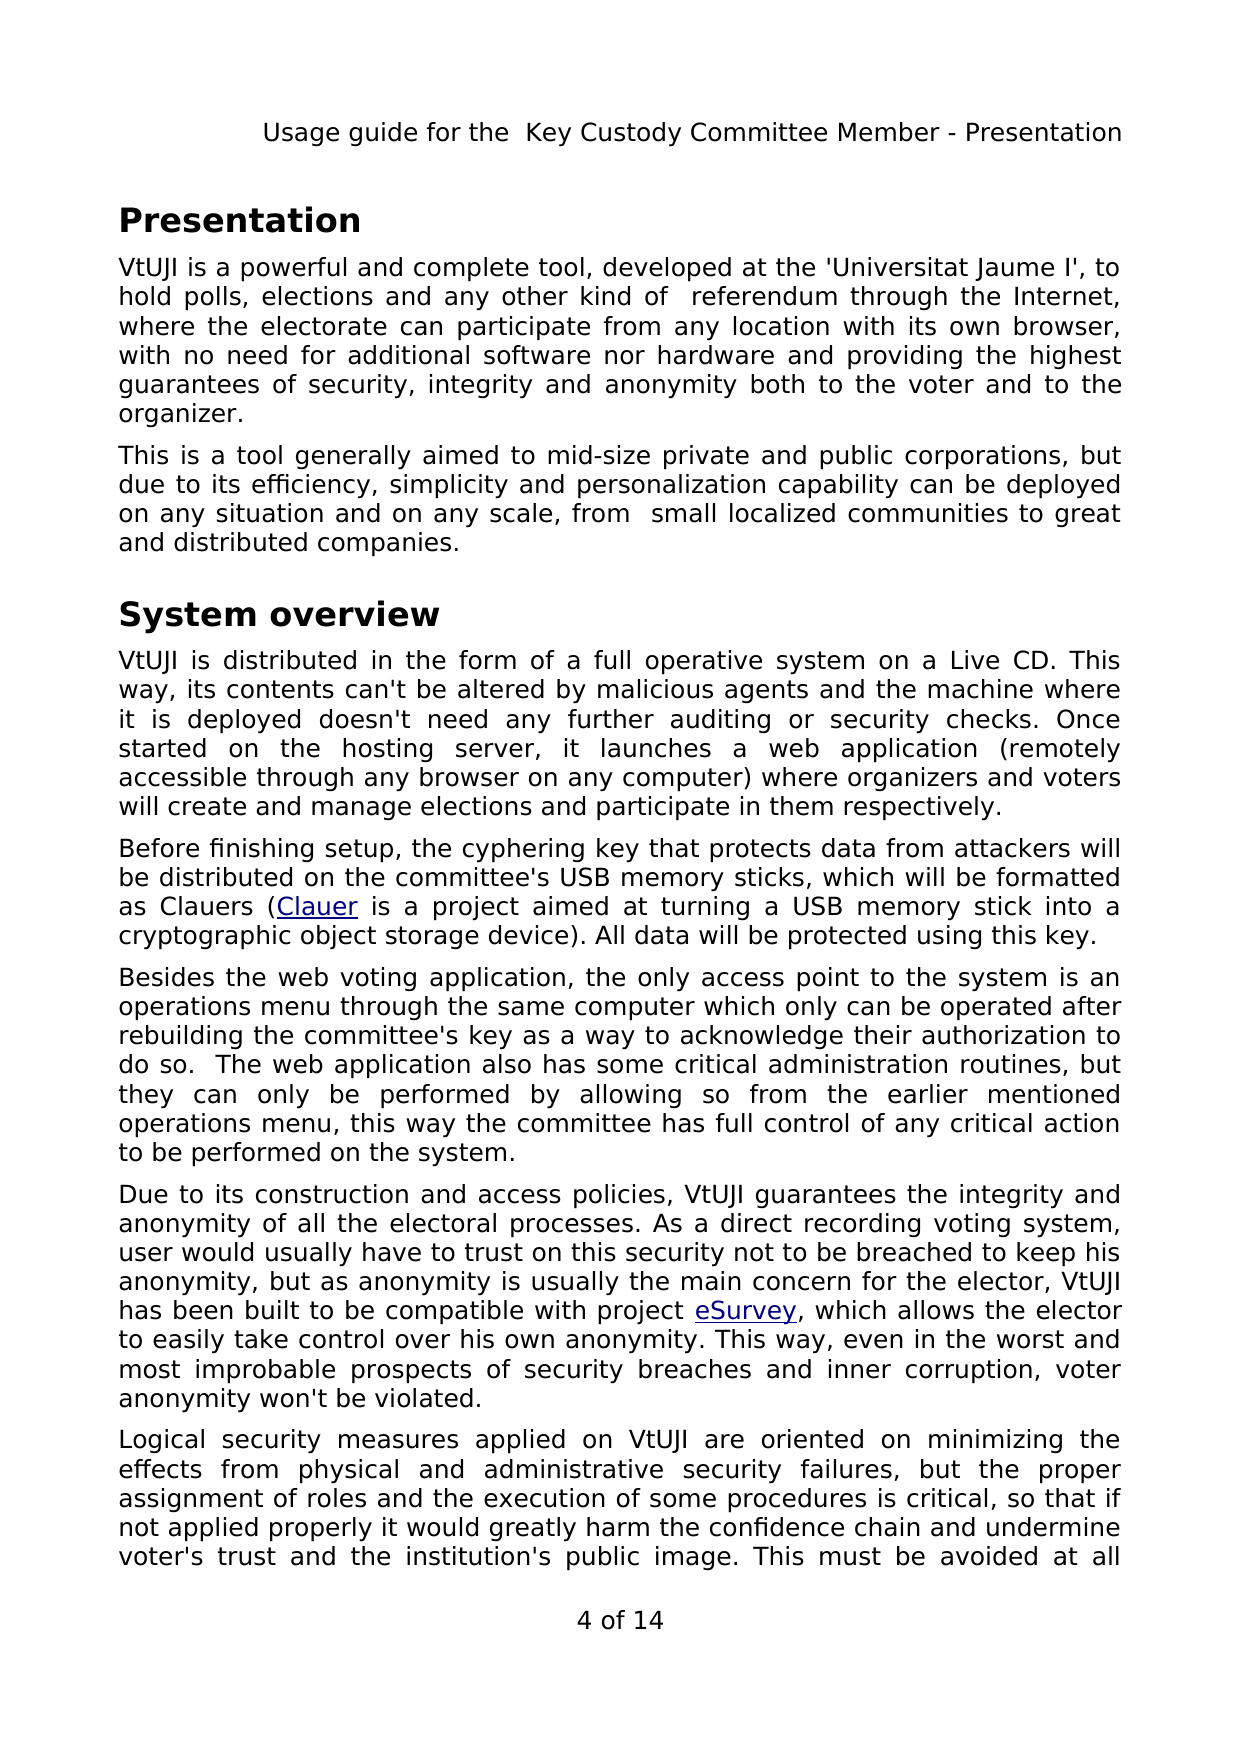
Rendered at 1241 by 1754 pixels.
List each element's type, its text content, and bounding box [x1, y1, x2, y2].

text Due to its construction and access policies, VtUJI guarantees the integrity and anonymity of all the electoral processes. As a direct recording voting system, user would usually have to trust on this security not to be breached to keep his anonymity, but as anonymity is usually the main concern for the elector, VtUJI has been built to be compatible with project eSurvey, which allows the elector to easily take control over his own anonymity. This way, even in the worst and most improbable prospects of security breaches and inner corruption, voter anonymity won't be violated. [118, 1180, 1122, 1413]
text Before finishing setup, the cyphering key that protects data from attackers will be distributed on the committee's USB memory sticks, which will be formatted as Clauers (Clauer is a project aimed at turning a USB memory stick into a cryptographic object storage device). All data will be protected using this key. [118, 834, 1122, 951]
subtitle Presentation [118, 202, 1122, 241]
text This is a tool generally aimed to mid-size private and public corporations, but due to its efficiency, simplicity and personalization capability can be deployed on any situation and on any scale, from small localized communities to great and distributed companies. [118, 441, 1122, 557]
text VtUJI is distributed in the form of a full operative system on a Live CD. This way, its contents can't be altered by malicious agents and the machine where it is deployed doesn't need any further auditing or security checks. Once started on the hosting server, it launches a web application (remotely accessible through any browser on any computer) where organizers and voters will create and manage elections and participate in them respectively. [118, 647, 1122, 822]
subtitle System overview [118, 595, 1122, 634]
text VtUJI is a powerful and complete tool, developed at the 'Universitat Jaume I', to hold polls, elections and any other kind of referendum through the Internet, where the electorate can participate from any location with its own browser, with no need for additional software nor hardware and providing the highest guarantees of security, integrity and anonymity both to the voter and to the organizer. [118, 253, 1122, 428]
text Besides the web voting application, the only access point to the system is an operations menu through the same computer which only can be operated after rebuilding the committee's key as a way to acknowledge their authorization to do so. The web application also has some critical administration routines, but they can only be performed by allowing so from the earlier mentioned operations menu, this way the committee has full control of any critical action to be performed on the system. [118, 963, 1122, 1167]
text Logical security measures applied on VtUJI are oriented on minimizing the effects from physical and administrative security failures, but the proper assignment of roles and the execution of some procedures is critical, so that if not applied properly it would greatly harm the confidence chain and undermine voter's trust and the institution's public image. This must be avoided at all [118, 1426, 1122, 1572]
